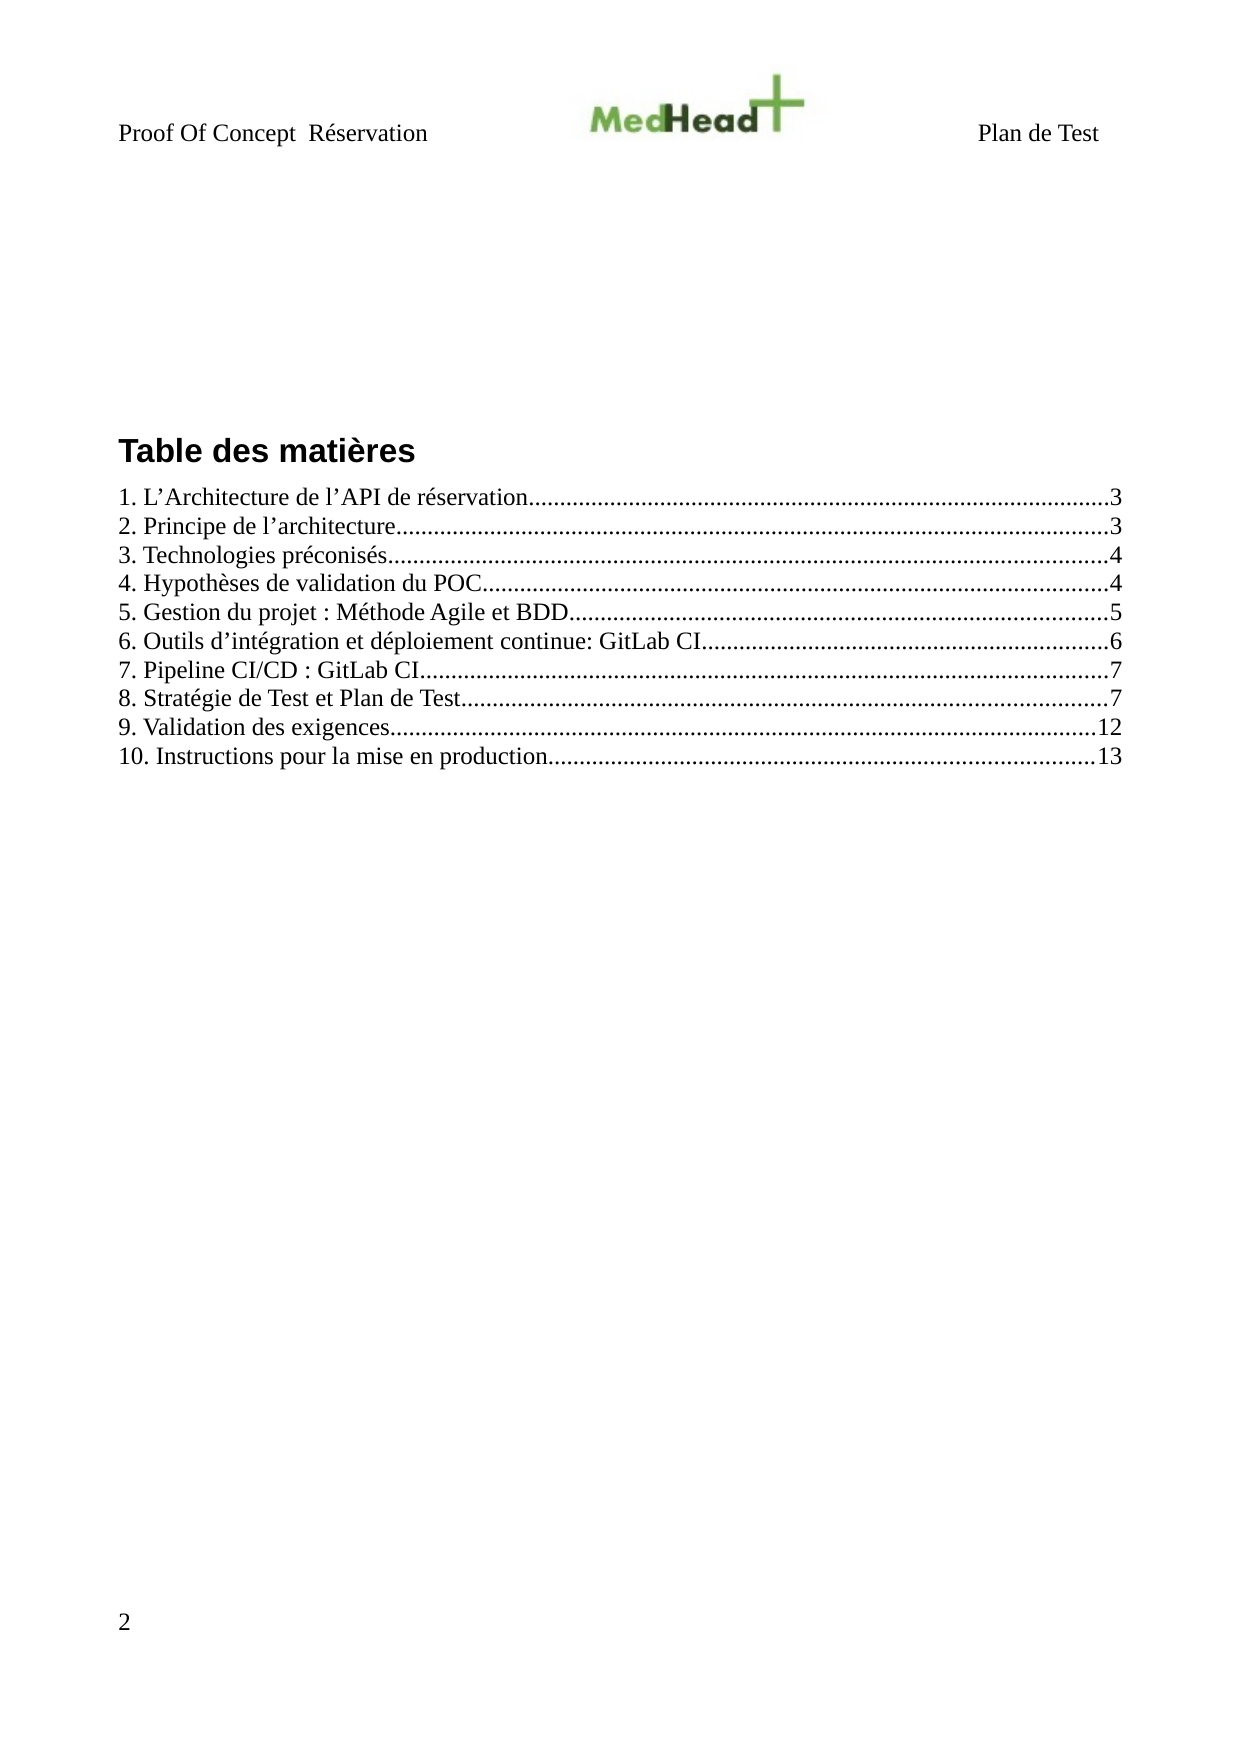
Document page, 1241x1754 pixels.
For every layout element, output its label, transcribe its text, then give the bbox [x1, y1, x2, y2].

subtitle Table des matières [118, 431, 1122, 470]
text 8. Stratégie de Test et Plan de Test 7 [118, 683, 1122, 712]
text 6. Outils d’intégration et déploiement continue: GitLab CI 6 [118, 626, 1122, 655]
picture [532, 60, 842, 151]
text 3. Technologies préconisés 4 [118, 540, 1122, 568]
text 9. Validation des exigences 12 [118, 712, 1122, 741]
text 2. Principe de l’architecture 3 [118, 511, 1122, 540]
text 1. L’Architecture de l’API de réservation 3 [118, 482, 1122, 511]
text 5. Gestion du projet : Méthode Agile et BDD 5 [118, 597, 1122, 626]
text 7. Pipeline CI/CD : GitLab CI 7 [118, 655, 1122, 683]
text 4. Hypothèses de validation du POC 4 [118, 568, 1122, 597]
text 10. Instructions pour la mise en production 13 [118, 741, 1122, 770]
